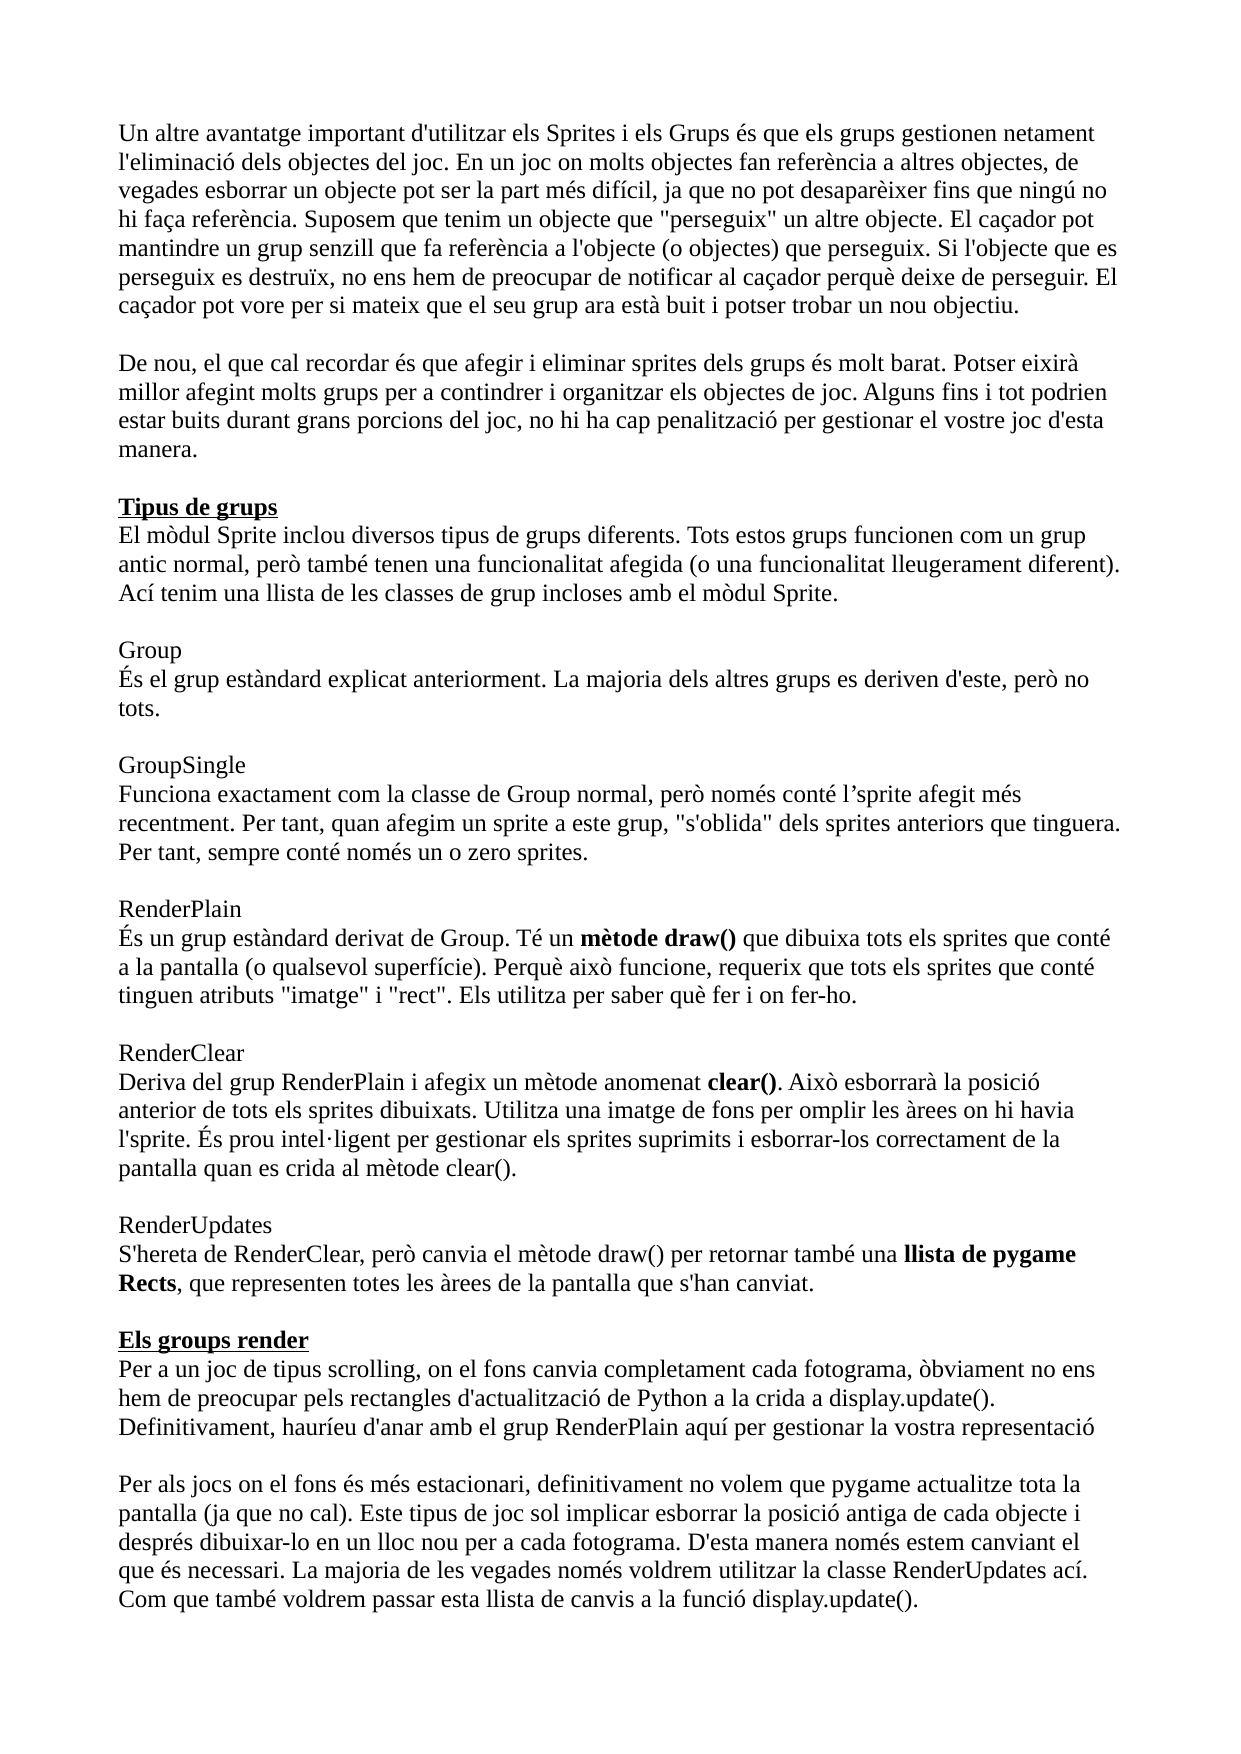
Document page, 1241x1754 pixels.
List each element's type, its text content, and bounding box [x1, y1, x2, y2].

text GroupSingle [118, 751, 1122, 779]
text RenderPlain [118, 894, 1122, 923]
text És un grup estàndard derivat de Group. Té un mètode draw() que dibuixa tots els sprites que conté a la pantalla (o qualsevol superfície). Perquè això funcione, requerix que tots els sprites que conté tinguen atributs "imatge" i "rect". Els utilitza per saber què fer i on fer-ho. [118, 923, 1122, 1009]
text Un altre avantatge important d'utilitzar els Sprites i els Grups és que els grups gestionen netament l'eliminació dels objectes del joc. En un joc on molts objectes fan referència a altres objectes, de vegades esborrar un objecte pot ser la part més difícil, ja que no pot desaparèixer fins que ningú no hi faça referència. Suposem que tenim un objecte que "perseguix" un altre objecte. El caçador pot mantindre un grup senzill que fa referència a l'objecte (o objectes) que perseguix. Si l'objecte que es perseguix es destruïx, no ens hem de preocupar de notificar al caçador perquè deixe de perseguir. El caçador pot vore per si mateix que el seu grup ara està buit i potser trobar un nou objectiu. [118, 118, 1122, 319]
text Funciona exactament com la classe de Group normal, però només conté l’sprite afegit més recentment. Per tant, quan afegim un sprite a este grup, "s'oblida" dels sprites anteriors que tinguera. Per tant, sempre conté només un o zero sprites. [118, 779, 1122, 866]
text Els groups render [118, 1326, 1122, 1354]
text És el grup estàndard explicat anteriorment. La majoria dels altres grups es deriven d'este, però no tots. [118, 664, 1122, 722]
text Tipus de grups [118, 492, 1122, 521]
text RenderClear [118, 1038, 1122, 1067]
text Group [118, 636, 1122, 664]
text RenderUpdates [118, 1211, 1122, 1239]
text S'hereta de RenderClear, però canvia el mètode draw() per retornar també una llista de pygame Rects, que representen totes les àrees de la pantalla que s'han canviat. [118, 1239, 1122, 1297]
text Deriva del grup RenderPlain i afegix un mètode anomenat clear(). Això esborrarà la posició anterior de tots els sprites dibuixats. Utilitza una imatge de fons per omplir les àrees on hi havia l'sprite. És prou intel·ligent per gestionar els sprites suprimits i esborrar-los correctament de la pantalla quan es crida al mètode clear(). [118, 1067, 1122, 1182]
text Per als jocs on el fons és més estacionari, definitivament no volem que pygame actualitze tota la pantalla (ja que no cal). Este tipus de joc sol implicar esborrar la posició antiga de cada objecte i després dibuixar-lo en un lloc nou per a cada fotograma. D'esta manera només estem canviant el que és necessari. La majoria de les vegades només voldrem utilitzar la classe RenderUpdates ací. Com que també voldrem passar esta llista de canvis a la funció display.update(). [118, 1469, 1122, 1613]
text De nou, el que cal recordar és que afegir i eliminar sprites dels grups és molt barat. Potser eixirà millor afegint molts grups per a contindrer i organitzar els objectes de joc. Alguns fins i tot podrien estar buits durant grans porcions del joc, no hi ha cap penalització per gestionar el vostre joc d'esta manera. [118, 348, 1122, 463]
text El mòdul Sprite inclou diversos tipus de grups diferents. Tots estos grups funcionen com un grup antic normal, però també tenen una funcionalitat afegida (o una funcionalitat lleugerament diferent). Ací tenim una llista de les classes de grup incloses amb el mòdul Sprite. [118, 521, 1122, 607]
text Per a un joc de tipus scrolling, on el fons canvia completament cada fotograma, òbviament no ens hem de preocupar pels rectangles d'actualització de Python a la crida a display.update(). Definitivament, hauríeu d'anar amb el grup RenderPlain aquí per gestionar la vostra representació [118, 1354, 1122, 1441]
